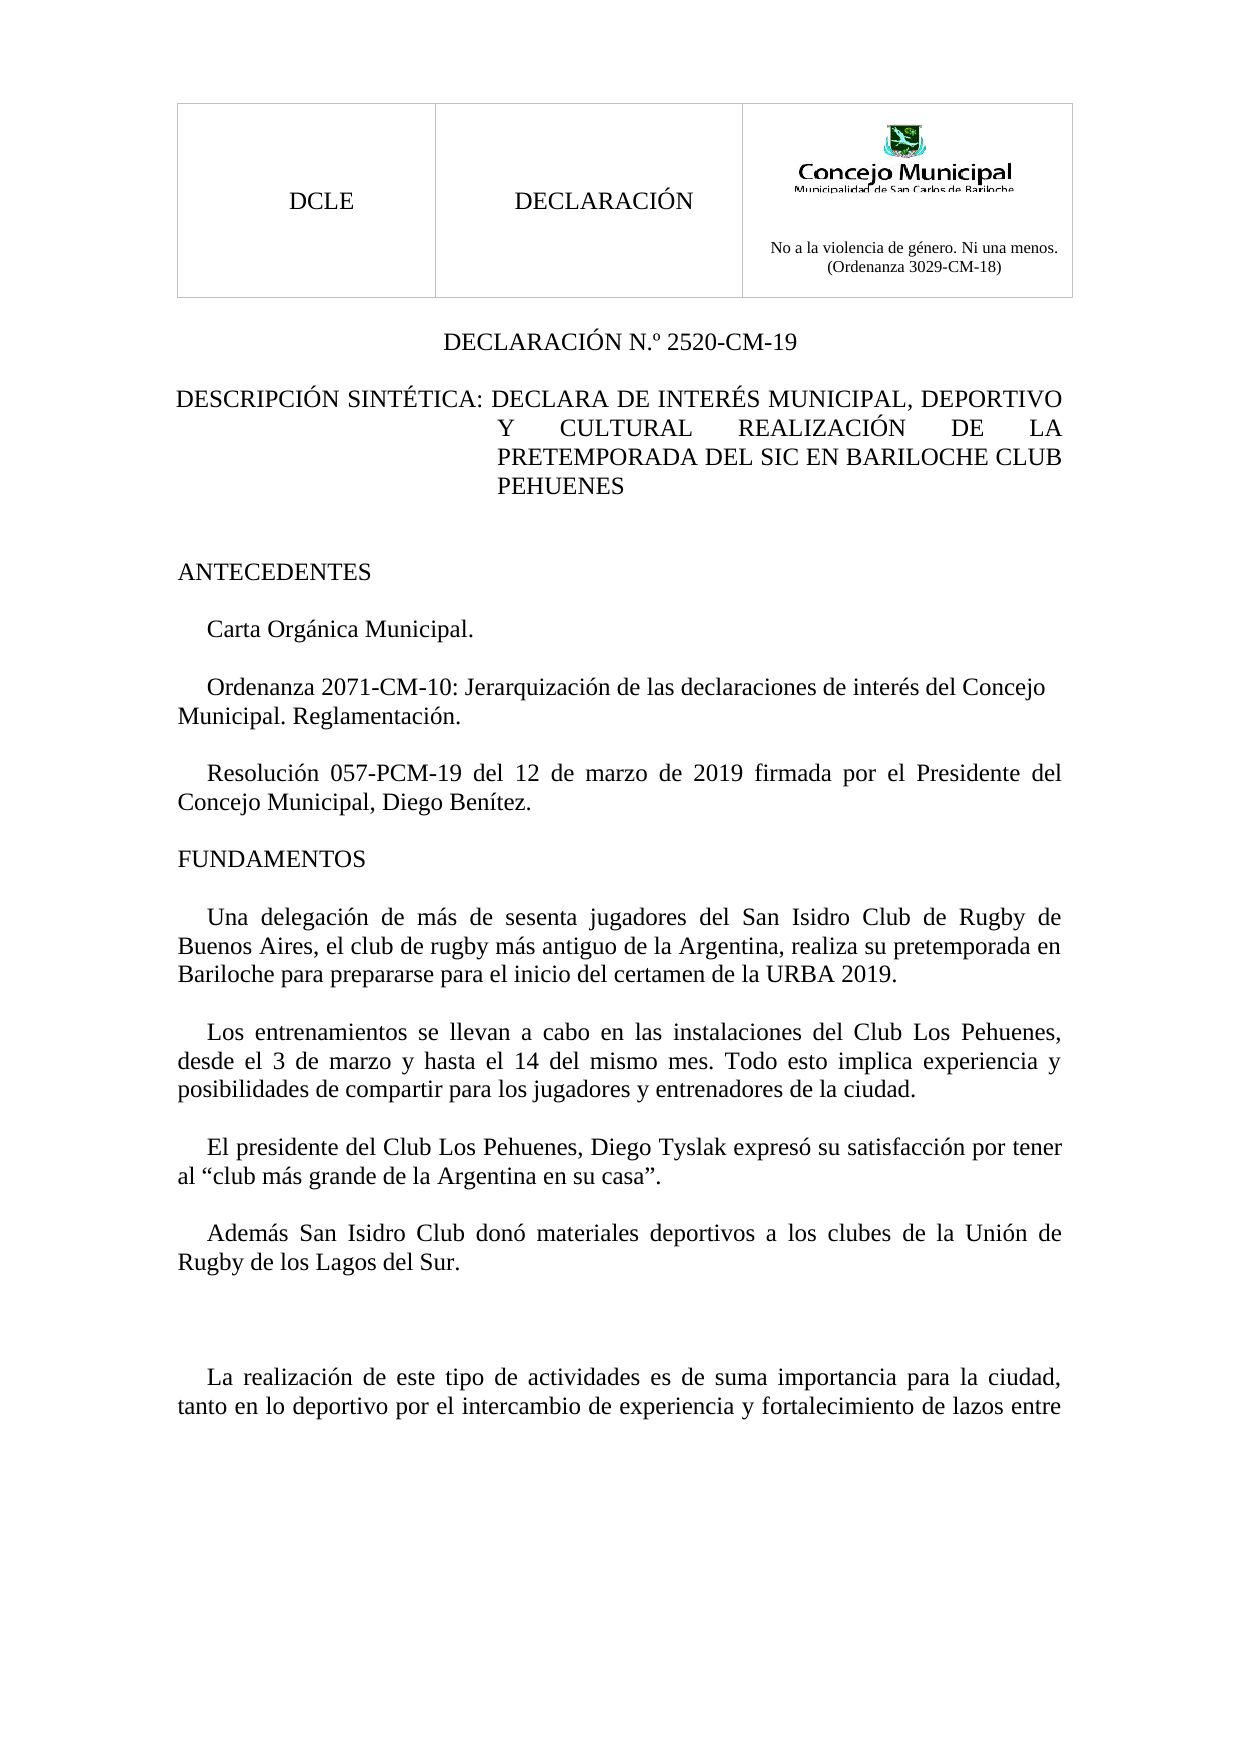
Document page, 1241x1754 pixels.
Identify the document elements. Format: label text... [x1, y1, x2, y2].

text ANTECEDENTES [177, 557, 1063, 586]
text DECLARACIÓN N.º 2520-CM-19 [177, 327, 1063, 356]
text Además San Isidro Club donó materiales deportivos a los clubes de la Unión de Rugby de los Lagos del Sur. [177, 1218, 1063, 1276]
text FUNDAMENTOS [177, 844, 1063, 873]
text DESCRIPCIÓN SINTÉTICA: DECLARA DE INTERÉS MUNICIPAL, DEPORTIVO Y CULTURAL REALIZACIÓN DE LA PRETEMPORADA DEL SIC EN BARILOCHE CLUB PEHUENES [176, 384, 1063, 499]
text Resolución 057-PCM-19 del 12 de marzo de 2019 firmada por el Presidente del Concejo Municipal, Diego Benítez. [177, 758, 1063, 816]
text Una delegación de más de sesenta jugadores del San Isidro Club de Rugby de Buenos Aires, el club de rugby más antiguo de la Argentina, realiza su pretemporada en Bariloche para prepararse para el inicio del certamen de la URBA 2019. [177, 902, 1063, 988]
text Carta Orgánica Municipal. [177, 614, 1063, 643]
text Los entrenamientos se llevan a cabo en las instalaciones del Club Los Pehuenes, desde el 3 de marzo y hasta el 14 del mismo mes. Todo esto implica experiencia y posibilidades de compartir para los jugadores y entrenadores de la ciudad. [177, 1017, 1063, 1103]
text Ordenanza 2071-CM-10: Jerarquización de las declaraciones de interés del Concejo Municipal. Reglamentación. [177, 672, 1063, 729]
text La realización de este tipo de actividades es de suma importancia para la ciudad, tanto en lo deportivo por el intercambio de experiencia y fortalecimiento de lazos entre [177, 1362, 1063, 1419]
text El presidente del Club Los Pehuenes, Diego Tyslak expresó su satisfacción por tener al “club más grande de la Argentina en su casa”. [177, 1132, 1063, 1189]
